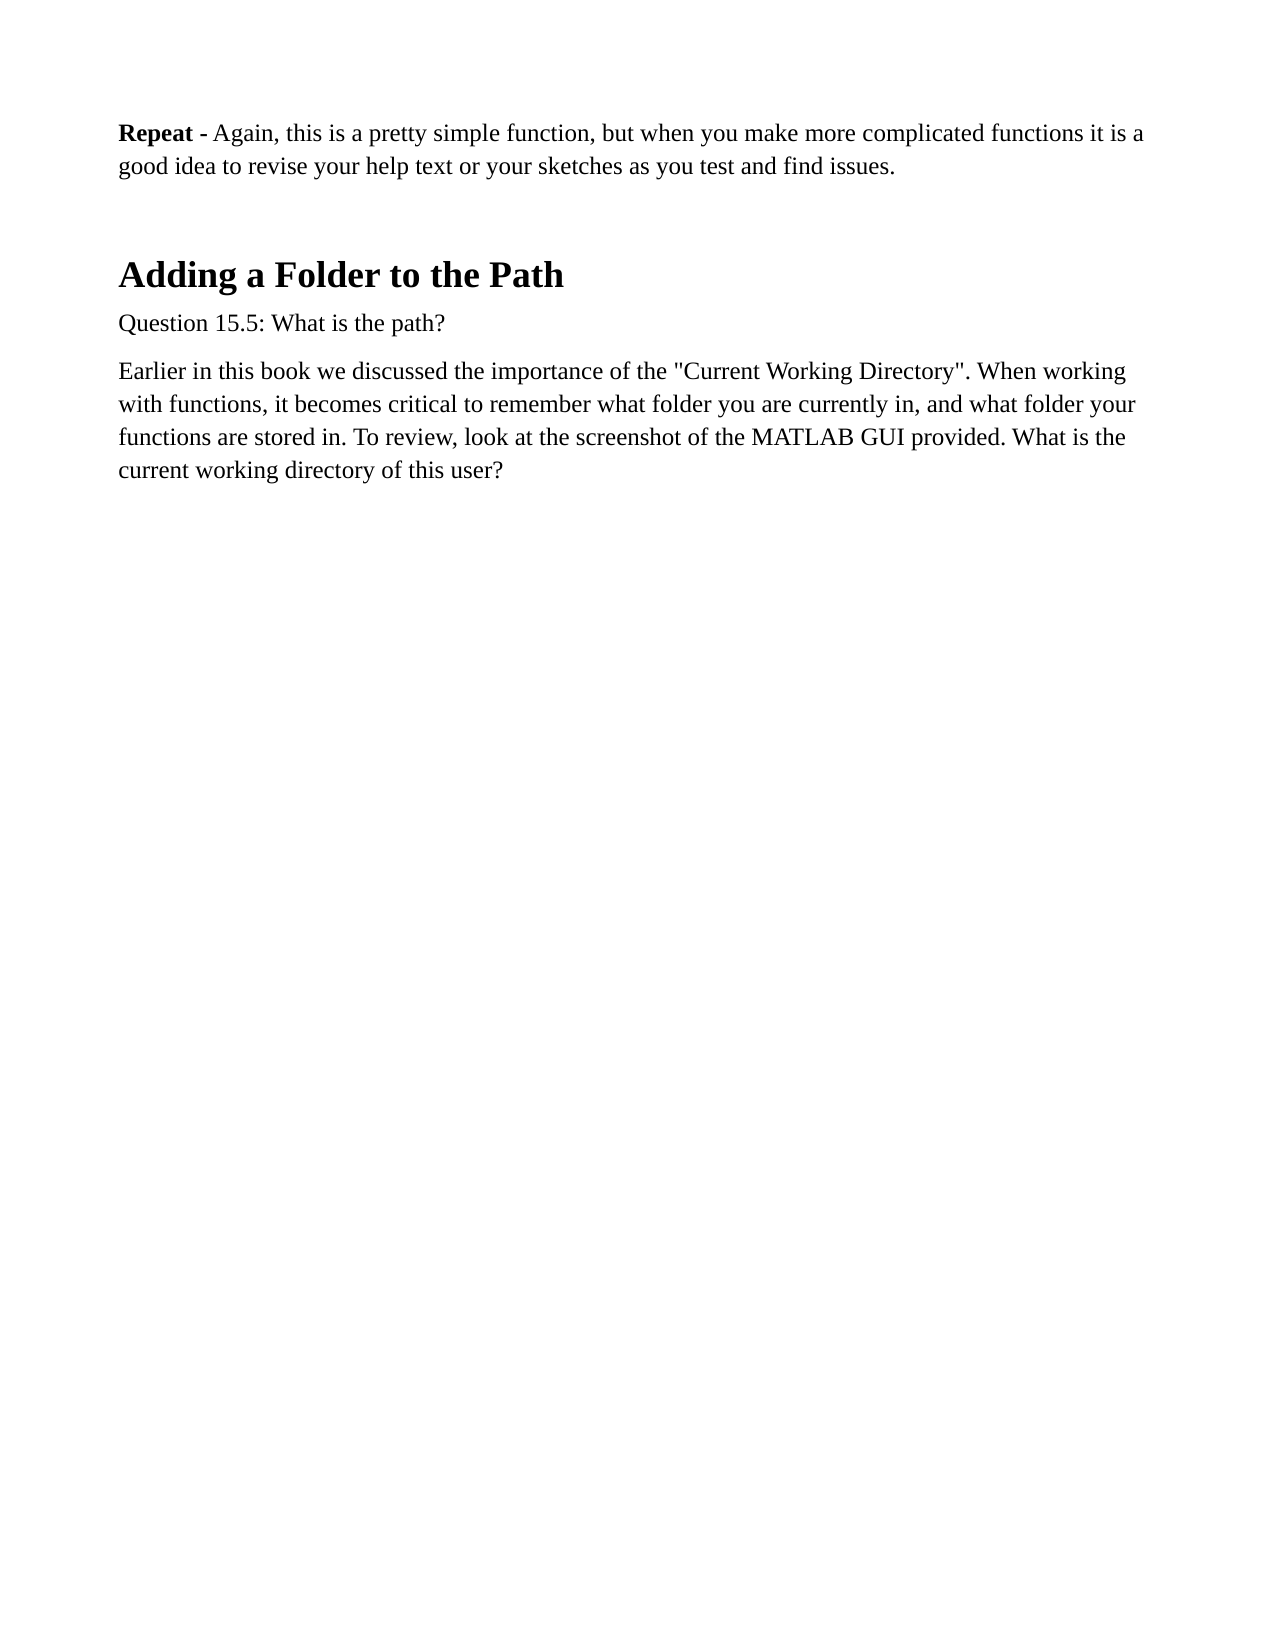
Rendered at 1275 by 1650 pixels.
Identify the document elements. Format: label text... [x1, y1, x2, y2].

text Earlier in this book we discussed the importance of the "Current Working Directory". When working with functions, it becomes critical to remember what folder you are currently in, and what folder your functions are stored in. To review, look at the screenshot of the MATLAB GUI provided. What is the current working directory of this user? [118, 356, 1157, 484]
text Repeat - Again, this is a pretty simple function, but when you make more complicated functions it is a good idea to revise your help text or your sketches as you test and find issues. [118, 118, 1157, 180]
subtitle Adding a Folder to the Path [118, 253, 1157, 296]
text Question 15.5: What is the path? [118, 308, 1157, 337]
